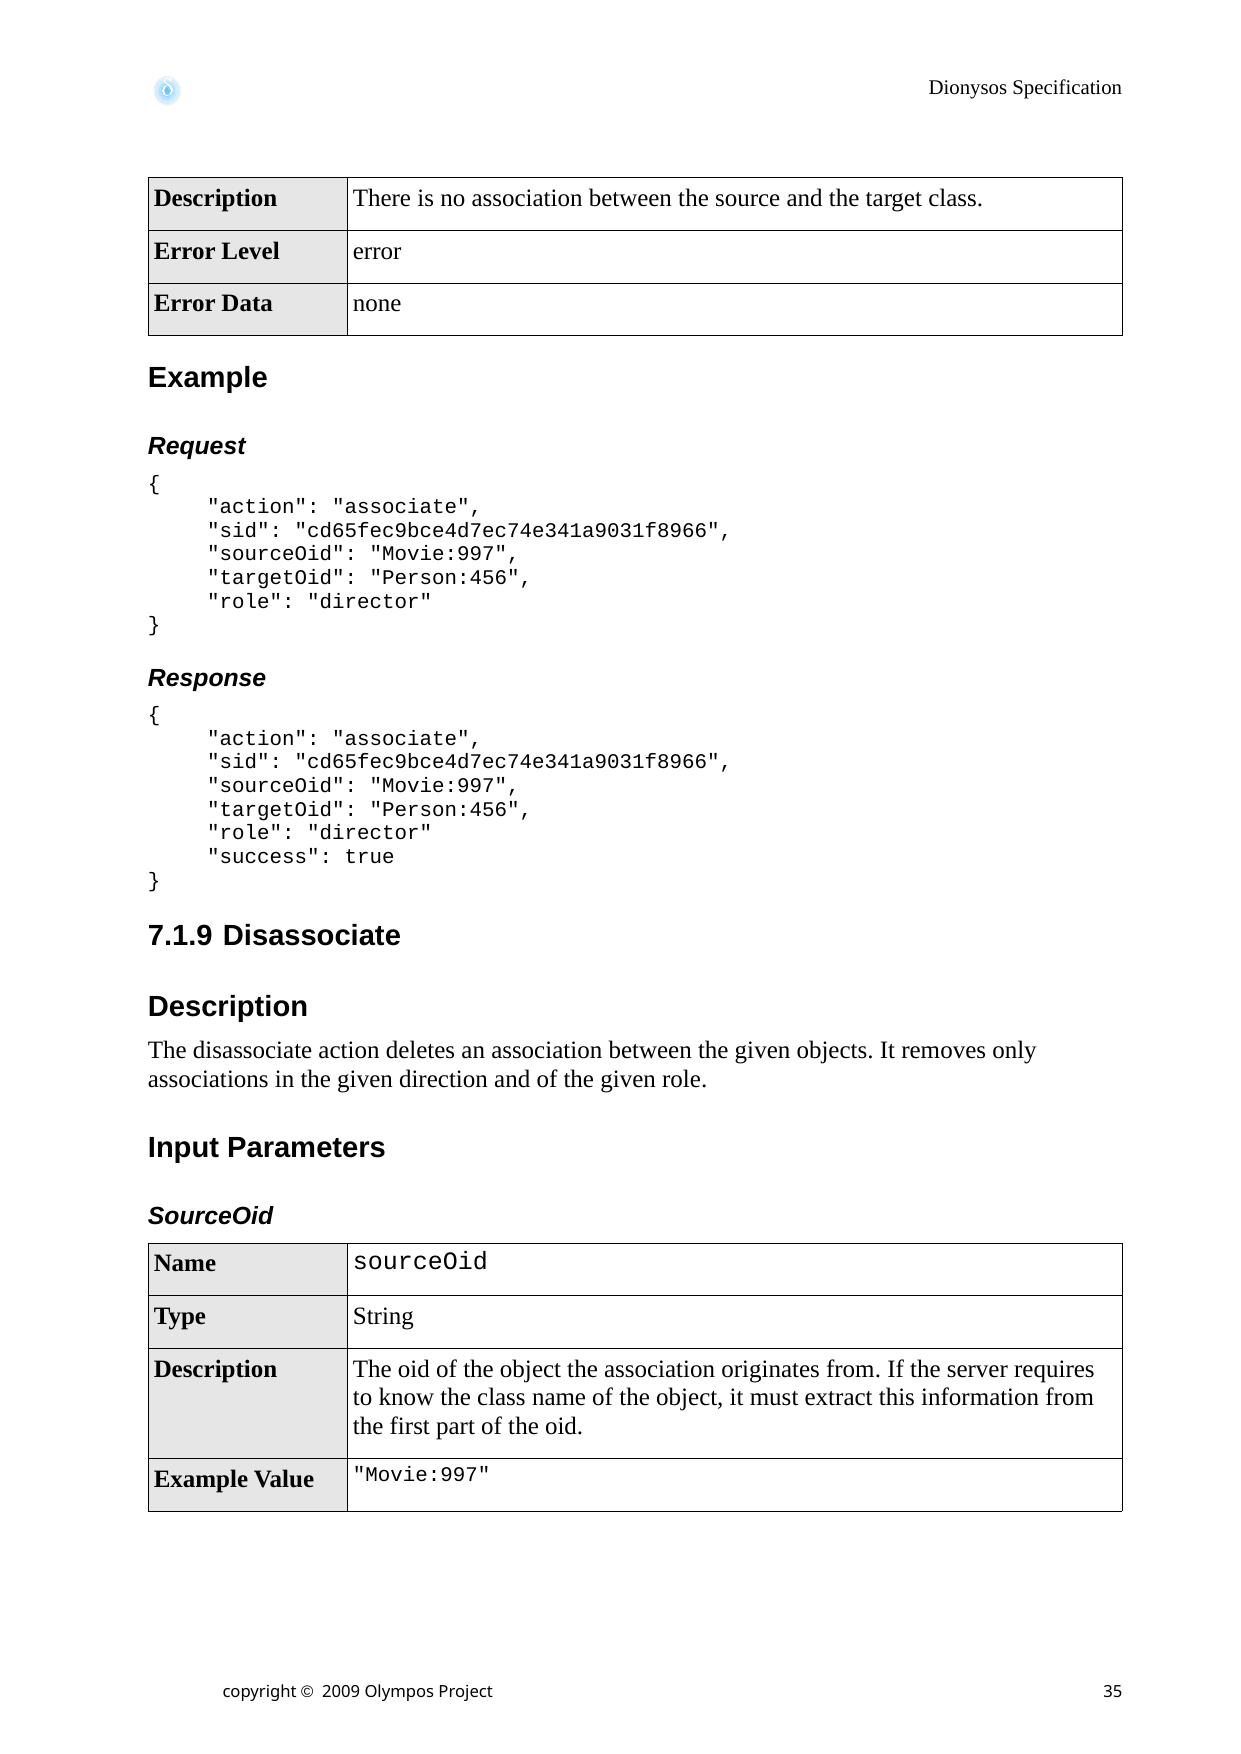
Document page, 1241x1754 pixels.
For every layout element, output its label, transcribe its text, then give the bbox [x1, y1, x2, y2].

text Response [148, 663, 1122, 692]
text "action": "associate", [148, 496, 1122, 520]
text "targetOid": "Person:456", [148, 567, 1122, 591]
text Request [148, 431, 1122, 460]
text "sourceOid": "Movie:997", [148, 543, 1122, 567]
subtitle Disassociate [148, 918, 1122, 952]
table_header sourceOid [348, 1244, 1122, 1295]
text Description [148, 989, 1122, 1023]
table_cell String [348, 1296, 1122, 1348]
text "targetOid": "Person:456", [148, 799, 1122, 822]
text "role": "director" [148, 822, 1122, 846]
text "success": true [148, 846, 1122, 869]
text "action": "associate", [148, 728, 1122, 751]
text "sid": "cd65fec9bce4d7ec74e341a9031f8966", [148, 520, 1122, 543]
text Input Parameters [148, 1130, 1122, 1164]
text The disassociate action deletes an association between the given objects. It removes only associations in the given direction and of the given role. [148, 1035, 1122, 1093]
picture [152, 75, 184, 106]
table_cell Type [149, 1296, 347, 1348]
table_cell Example Value [149, 1459, 347, 1511]
text "sourceOid": "Movie:997", [148, 775, 1122, 799]
table_cell Error Data [149, 284, 347, 335]
text "role": "director" [148, 591, 1122, 614]
table_cell error [348, 231, 1122, 283]
table_cell The oid of the object the association originates from. If the server requires to know the class name of the object, it must extract this information from the first part of the oid. [348, 1349, 1122, 1458]
text { [148, 704, 1122, 728]
table_cell Error Level [149, 231, 347, 283]
table_cell Description [149, 1349, 347, 1458]
text } [148, 614, 1122, 638]
table_cell There is no association between the source and the target class. [348, 178, 1122, 230]
text SourceOid [148, 1201, 1122, 1230]
text Example [148, 360, 1122, 394]
table_header Name [149, 1244, 347, 1295]
text { [148, 472, 1122, 496]
table_cell "Movie:997" [348, 1459, 1122, 1511]
text } [148, 869, 1122, 893]
table_cell Description [149, 178, 347, 230]
table_cell none [348, 284, 1122, 335]
text "sid": "cd65fec9bce4d7ec74e341a9031f8966", [148, 751, 1122, 775]
